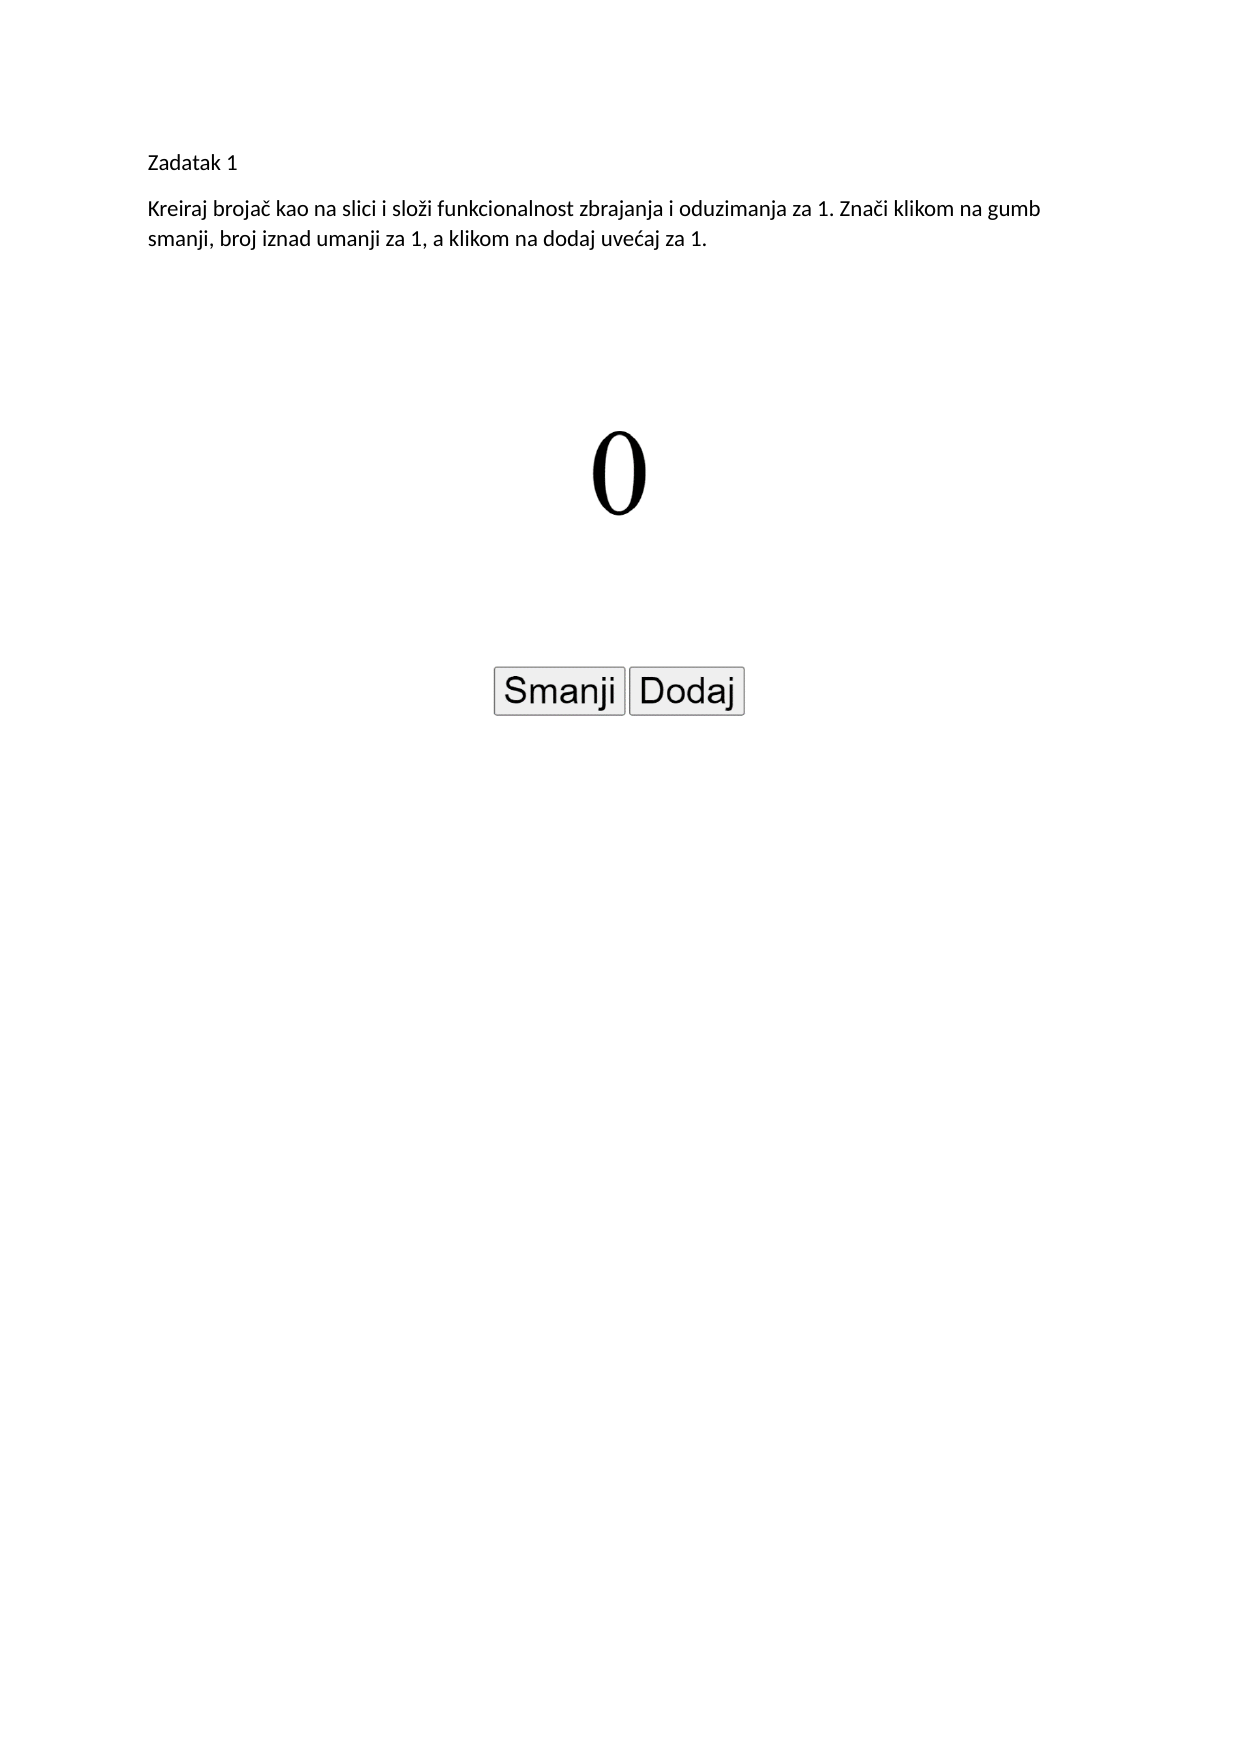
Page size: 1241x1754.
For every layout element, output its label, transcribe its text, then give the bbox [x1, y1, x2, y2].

text Zadatak 1 [148, 148, 1093, 176]
text Kreiraj brojač kao na slici i složi funkcionalnost zbrajanja i oduzimanja za 1. Znači klikom na gumb smanji, broj iznad umanji za 1, a klikom na dodaj uvećaj za 1. [148, 194, 1093, 252]
